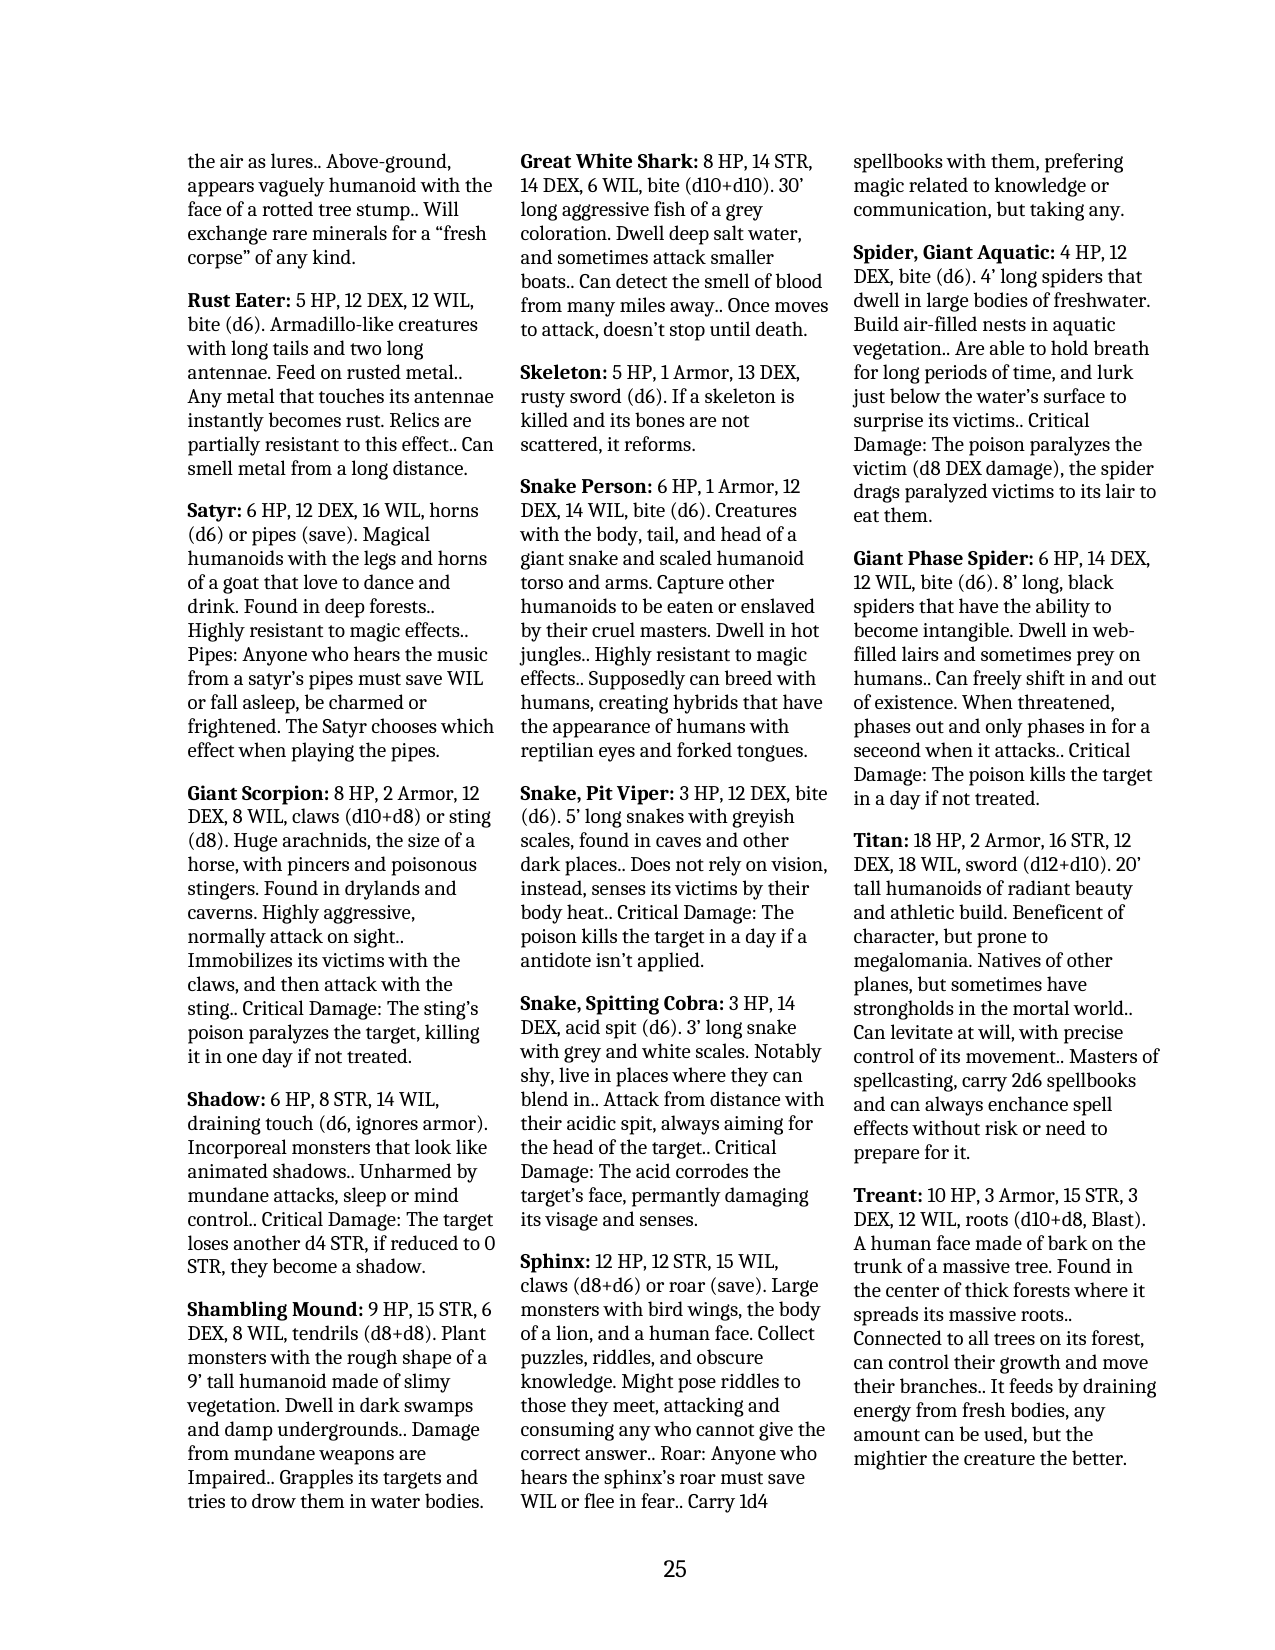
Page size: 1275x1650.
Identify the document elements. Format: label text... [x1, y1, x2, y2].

text spellbooks with them, prefering magic related to knowledge or communication, but taking any. [853, 150, 1162, 222]
text Snake Person: 6 HP, 1 Armor, 12 DEX, 14 WIL, bite (d6). Creatures with the body, tail, and head of a giant snake and scaled humanoid torso and arms. Capture other humanoids to be eaten or enslaved by their cruel masters. Dwell in hot jungles.. Highly resistant to magic effects.. Supposedly can breed with humans, creating hybrids that have the appearance of humans with reptilian eyes and forked tongues. [520, 475, 829, 762]
text Great White Shark: 8 HP, 14 STR, 14 DEX, 6 WIL, bite (d10+d10). 30’ long aggressive fish of a grey coloration. Dwell deep salt water, and sometimes attack smaller boats.. Can detect the smell of blood from many miles away.. Once moves to attack, doesn’t stop until death. [520, 150, 829, 342]
text Snake, Spitting Cobra: 3 HP, 14 DEX, acid spit (d6). 3’ long snake with grey and white scales. Notably shy, live in places where they can blend in.. Attack from distance with their acidic spit, always aiming for the head of the target.. Critical Damage: The acid corrodes the target’s face, permantly damaging its visage and senses. [520, 992, 829, 1231]
text Skeleton: 5 HP, 1 Armor, 13 DEX, rusty sword (d6). If a skeleton is killed and its bones are not scattered, it reforms. [520, 360, 829, 456]
text Sphinx: 12 HP, 12 STR, 15 WIL, claws (d8+d6) or roar (save). Large monsters with bird wings, the body of a lion, and a human face. Collect puzzles, riddles, and obscure knowledge. Might pose riddles to those they meet, attacking and consuming any who cannot give the correct answer.. Roar: Anyone who hears the sphinx’s roar must save WIL or flee in fear.. Carry 1d4 [520, 1250, 829, 1513]
text Shambling Mound: 9 HP, 15 STR, 6 DEX, 8 WIL, tendrils (d8+d8). Plant monsters with the rough shape of a 9’ tall humanoid made of slimy vegetation. Dwell in dark swamps and damp undergrounds.. Damage from mundane weapons are Impaired.. Grapples its targets and tries to drow them in water bodies. [187, 1298, 496, 1513]
text Giant Phase Spider: 6 HP, 14 DEX, 12 WIL, bite (d6). 8’ long, black spiders that have the ability to become intangible. Dwell in web-filled lairs and sometimes prey on humans.. Can freely shift in and out of existence. When threatened, phases out and only phases in for a seceond when it attacks.. Critical Damage: The poison kills the target in a day if not treated. [853, 547, 1162, 810]
text Rust Eater: 5 HP, 12 DEX, 12 WIL, bite (d6). Armadillo-like creatures with long tails and two long antennae. Feed on rusted metal.. Any metal that touches its antennae instantly becomes rust. Relics are partially resistant to this effect.. Can smell metal from a long distance. [187, 288, 496, 480]
text Spider, Giant Aquatic: 4 HP, 12 DEX, bite (d6). 4’ long spiders that dwell in large bodies of freshwater. Build air-filled nests in aquatic vegetation.. Are able to hold breath for long periods of time, and lurk just below the water’s surface to surprise its victims.. Critical Damage: The poison paralyzes the victim (d8 DEX damage), the spider drags paralyzed victims to its lair to eat them. [853, 241, 1162, 528]
text Shadow: 6 HP, 8 STR, 14 WIL, draining touch (d6, ignores armor). Incorporeal monsters that look like animated shadows.. Unharmed by mundane attacks, sleep or mind control.. Critical Damage: The target loses another d4 STR, if reduced to 0 STR, they become a shadow. [187, 1087, 496, 1279]
text Satyr: 6 HP, 12 DEX, 16 WIL, horns (d6) or pipes (save). Magical humanoids with the legs and horns of a goat that love to dance and drink. Found in deep forests.. Highly resistant to magic effects.. Pipes: Anyone who hears the music from a satyr’s pipes must save WIL or fall asleep, be charmed or frightened. The Satyr chooses which effect when playing the pipes. [187, 499, 496, 762]
text Snake, Pit Viper: 3 HP, 12 DEX, bite (d6). 5’ long snakes with greyish scales, found in caves and other dark places.. Does not rely on vision, instead, senses its victims by their body heat.. Critical Damage: The poison kills the target in a day if a antidote isn’t applied. [520, 781, 829, 973]
text Giant Scorpion: 8 HP, 2 Armor, 12 DEX, 8 WIL, claws (d10+d8) or sting (d8). Huge arachnids, the size of a horse, with pincers and poisonous stingers. Found in drylands and caverns. Highly aggressive, normally attack on sight.. Immobilizes its victims with the claws, and then attack with the sting.. Critical Damage: The sting’s poison paralyzes the target, killing it in one day if not treated. [187, 781, 496, 1069]
text Titan: 18 HP, 2 Armor, 16 STR, 12 DEX, 18 WIL, sword (d12+d10). 20’ tall humanoids of radiant beauty and athletic build. Beneficent of character, but prone to megalomania. Natives of other planes, but sometimes have strongholds in the mortal world.. Can levitate at will, with precise control of its movement.. Masters of spellcasting, carry 2d6 spellbooks and can always enchance spell effects without risk or need to prepare for it. [853, 829, 1162, 1164]
text the air as lures.. Above-ground, appears vaguely humanoid with the face of a rotted tree stump.. Will exchange rare minerals for a “fresh corpse” of any kind. [187, 150, 496, 270]
text Treant: 10 HP, 3 Armor, 15 STR, 3 DEX, 12 WIL, roots (d10+d8, Blast). A human face made of bark on the trunk of a massive tree. Found in the center of thick forests where it spreads its massive roots.. Connected to all trees on its forest, can control their growth and move their branches.. It feeds by draining energy from fresh bodies, any amount can be used, but the mightier the creature the better. [853, 1183, 1162, 1471]
